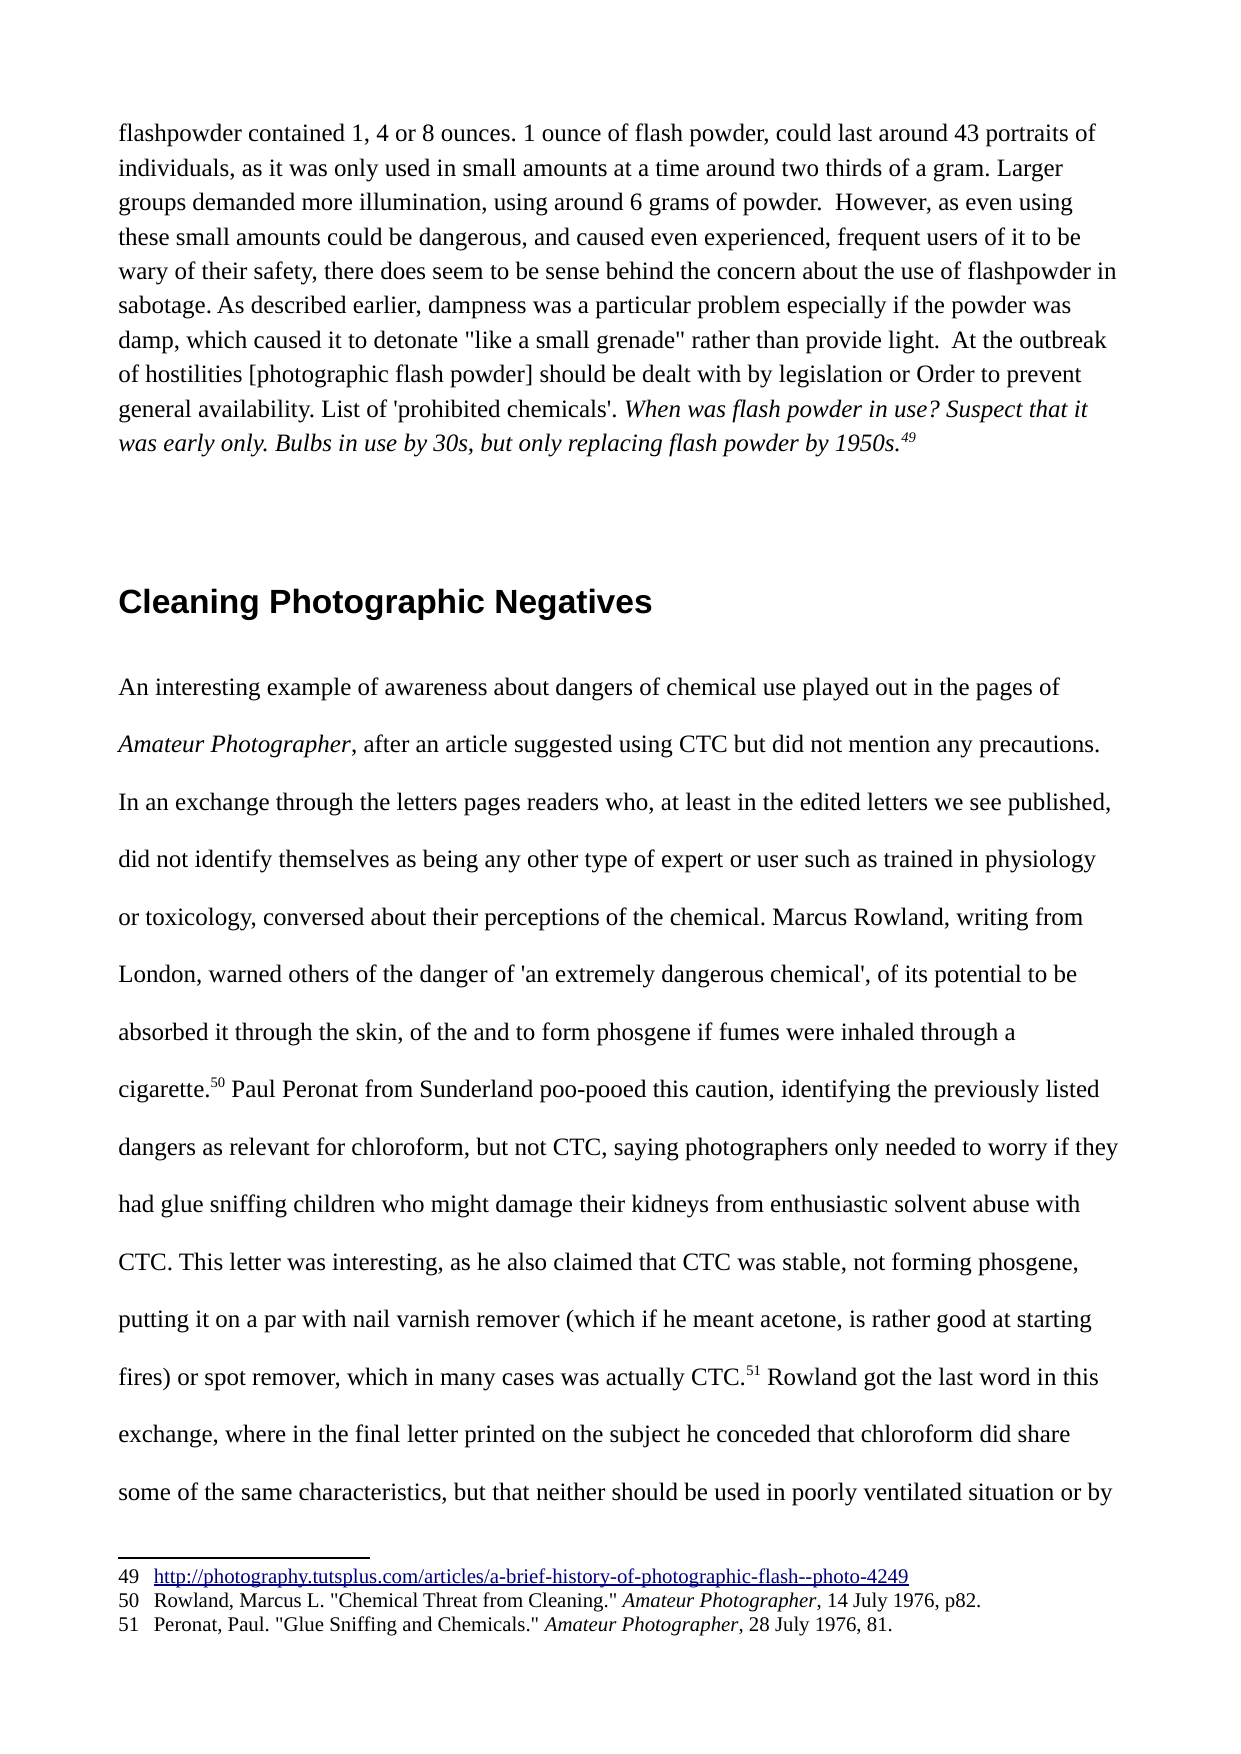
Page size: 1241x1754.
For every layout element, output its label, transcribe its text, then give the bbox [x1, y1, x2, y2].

subtitle Cleaning Photographic Negatives [118, 582, 1122, 621]
text http://photography.tutsplus.com/articles/a-brief-history-of-photographic-flash--photo-4249 [118, 1564, 1122, 1588]
text An interesting example of awareness about dangers of chemical use played out in the pages of Amateur Photographer, after an article suggested using CTC but did not mention any precautions. In an exchange through the letters pages readers who, at least in the edited letters we see published, did not identify themselves as being any other type of expert or user such as trained in physiology or toxicology, conversed about their perceptions of the chemical. Marcus Rowland, writing from London, warned others of the danger of 'an extremely dangerous chemical', of its potential to be absorbed it through the skin, of the and to form phosgene if fumes were inhaled through a cigarette. Paul Peronat from Sunderland poo-pooed this caution, identifying the previously listed dangers as relevant for chloroform, but not CTC, saying photographers only needed to worry if they had glue sniffing children who might damage their kidneys from enthusiastic solvent abuse with CTC. This letter was interesting, as he also claimed that CTC was stable, not forming phosgene, putting it on a par with nail varnish remover (which if he meant acetone, is rather good at starting fires) or spot remover, which in many cases was actually CTC. Rowland got the last word in this exchange, where in the final letter printed on the subject he conceded that chloroform did share some of the same characteristics, but that neither should be used in poorly ventilated situation or by [118, 672, 1122, 1505]
text Rowland, Marcus L. "Chemical Threat from Cleaning." Amateur Photographer, 14 July 1976, p82. [118, 1588, 1122, 1612]
text Peronat, Paul. "Glue Sniffing and Chemicals." Amateur Photographer, 28 July 1976, 81. [118, 1612, 1122, 1636]
text flashpowder contained 1, 4 or 8 ounces. 1 ounce of flash powder, could last around 43 portraits of individuals, as it was only used in small amounts at a time around two thirds of a gram. Larger groups demanded more illumination, using around 6 grams of powder. However, as even using these small amounts could be dangerous, and caused even experienced, frequent users of it to be wary of their safety, there does seem to be sense behind the concern about the use of flashpowder in sabotage. As described earlier, dampness was a particular problem especially if the powder was damp, which caused it to detonate "like a small grenade" rather than provide light. At the outbreak of hostilities [photographic flash powder] should be dealt with by legislation or Order to prevent general availability. List of 'prohibited chemicals'. When was flash powder in use? Suspect that it was early only. Bulbs in use by 30s, but only replacing flash powder by 1950s. [118, 118, 1122, 457]
